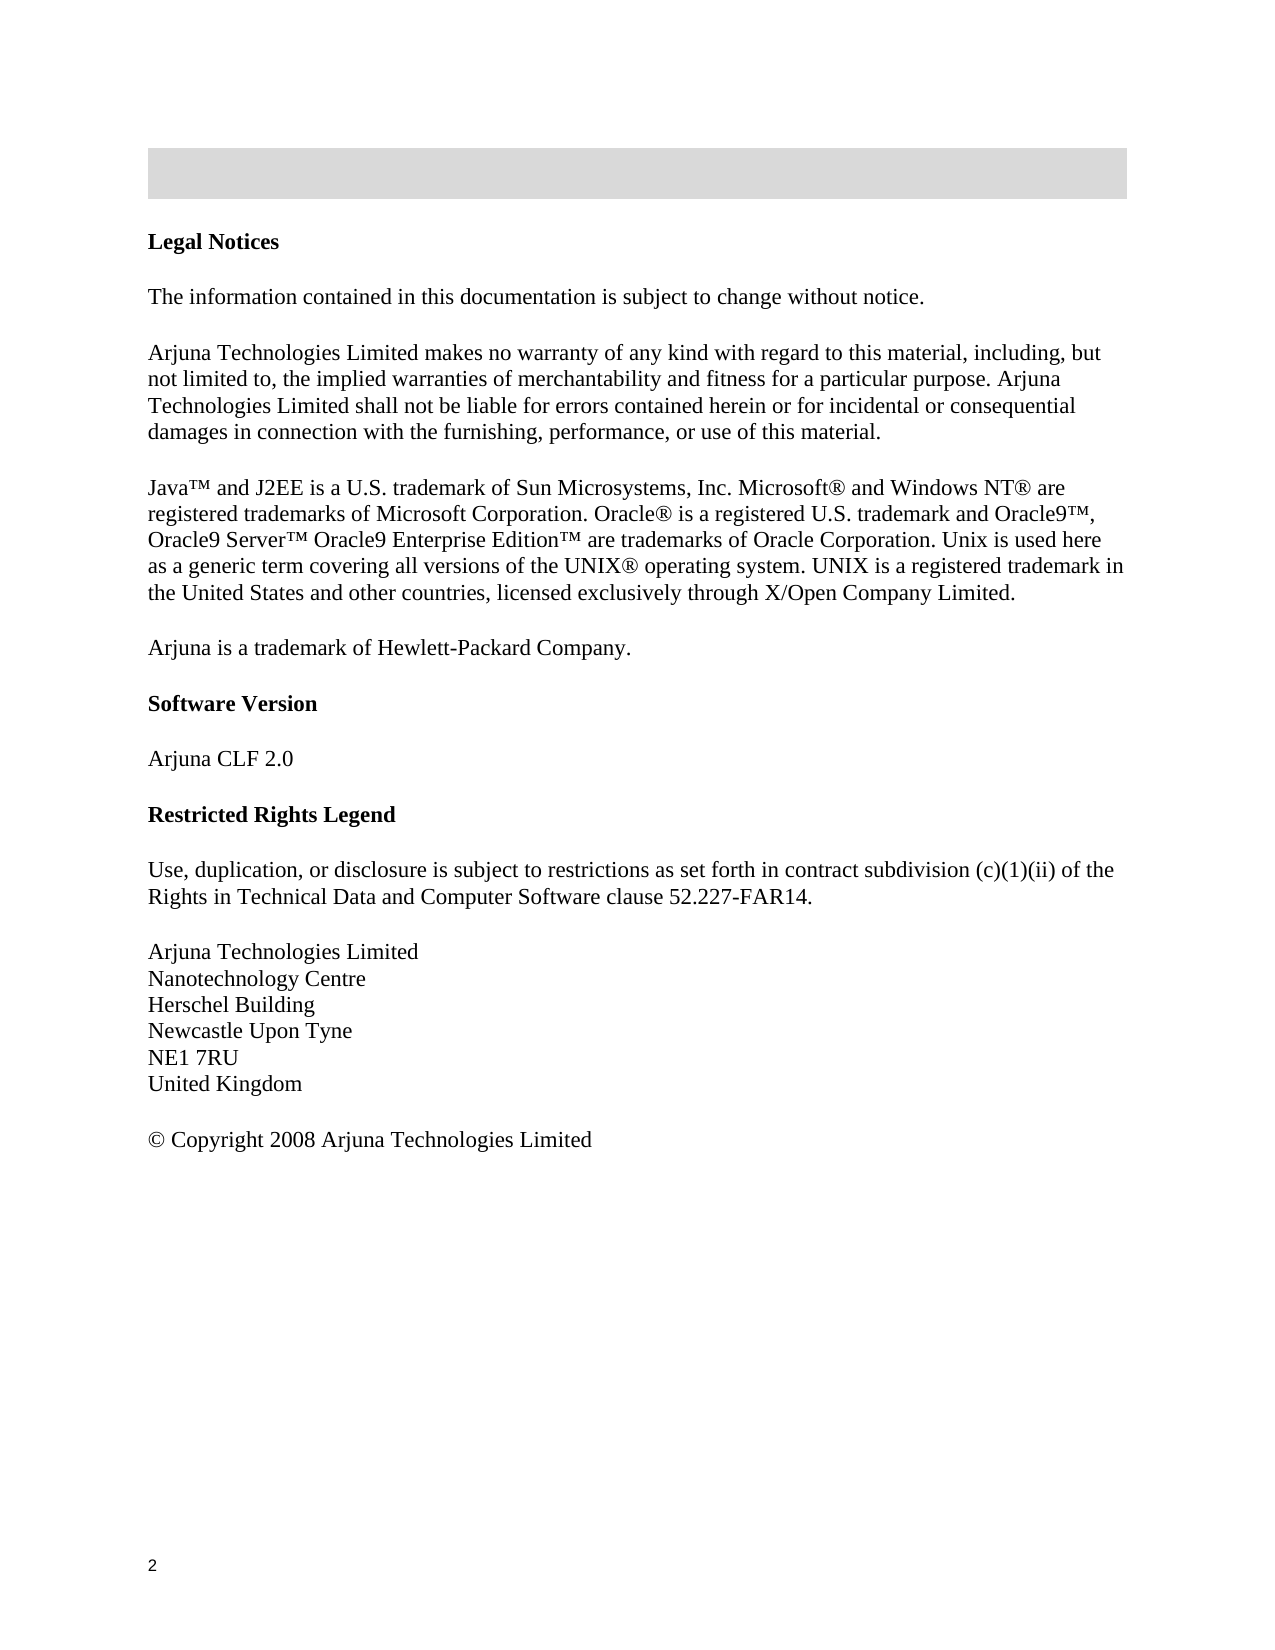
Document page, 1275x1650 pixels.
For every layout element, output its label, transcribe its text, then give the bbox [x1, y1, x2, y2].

text Java™ and J2EE is a U.S. trademark of Sun Microsystems, Inc. Microsoft® and Windows NT® are registered trademarks of Microsoft Corporation. Oracle® is a registered U.S. trademark and Oracle9™, Oracle9 Server™ Oracle9 Enterprise Edition™ are trademarks of Oracle Corporation. Unix is used here as a generic term covering all versions of the UNIX® operating system. UNIX is a registered trademark in the United States and other countries, licensed exclusively through X/Open Company Limited. [148, 473, 1127, 605]
text Arjuna Technologies Limited makes no warranty of any kind with regard to this material, including, but not limited to, the implied warranties of merchantability and fitness for a particular purpose. Arjuna Technologies Limited shall not be liable for errors contained herein or for incidental or consequential damages in connection with the furnishing, performance, or use of this material. [148, 339, 1127, 444]
text Software Version [148, 690, 1127, 716]
text Arjuna Technologies Limited Nanotechnology Centre Herschel Building Newcastle Upon Tyne NE1 7RU United Kingdom [148, 938, 1127, 1097]
text Arjuna is a trademark of Hewlett-Packard Company. [148, 634, 1127, 661]
text The information contained in this documentation is subject to change without notice. [148, 283, 1127, 310]
text Use, duplication, or disclosure is subject to restrictions as set forth in contract subdivision (c)(1)(ii) of the Rights in Technical Data and Computer Software clause 52.227-FAR14. [148, 857, 1127, 909]
text © Copyright 2008 Arjuna Technologies Limited [148, 1126, 1127, 1152]
text Legal Notices [148, 228, 1127, 254]
text Restricted Rights Legend [148, 801, 1127, 827]
text Arjuna CLF 2.0 [148, 746, 1127, 772]
